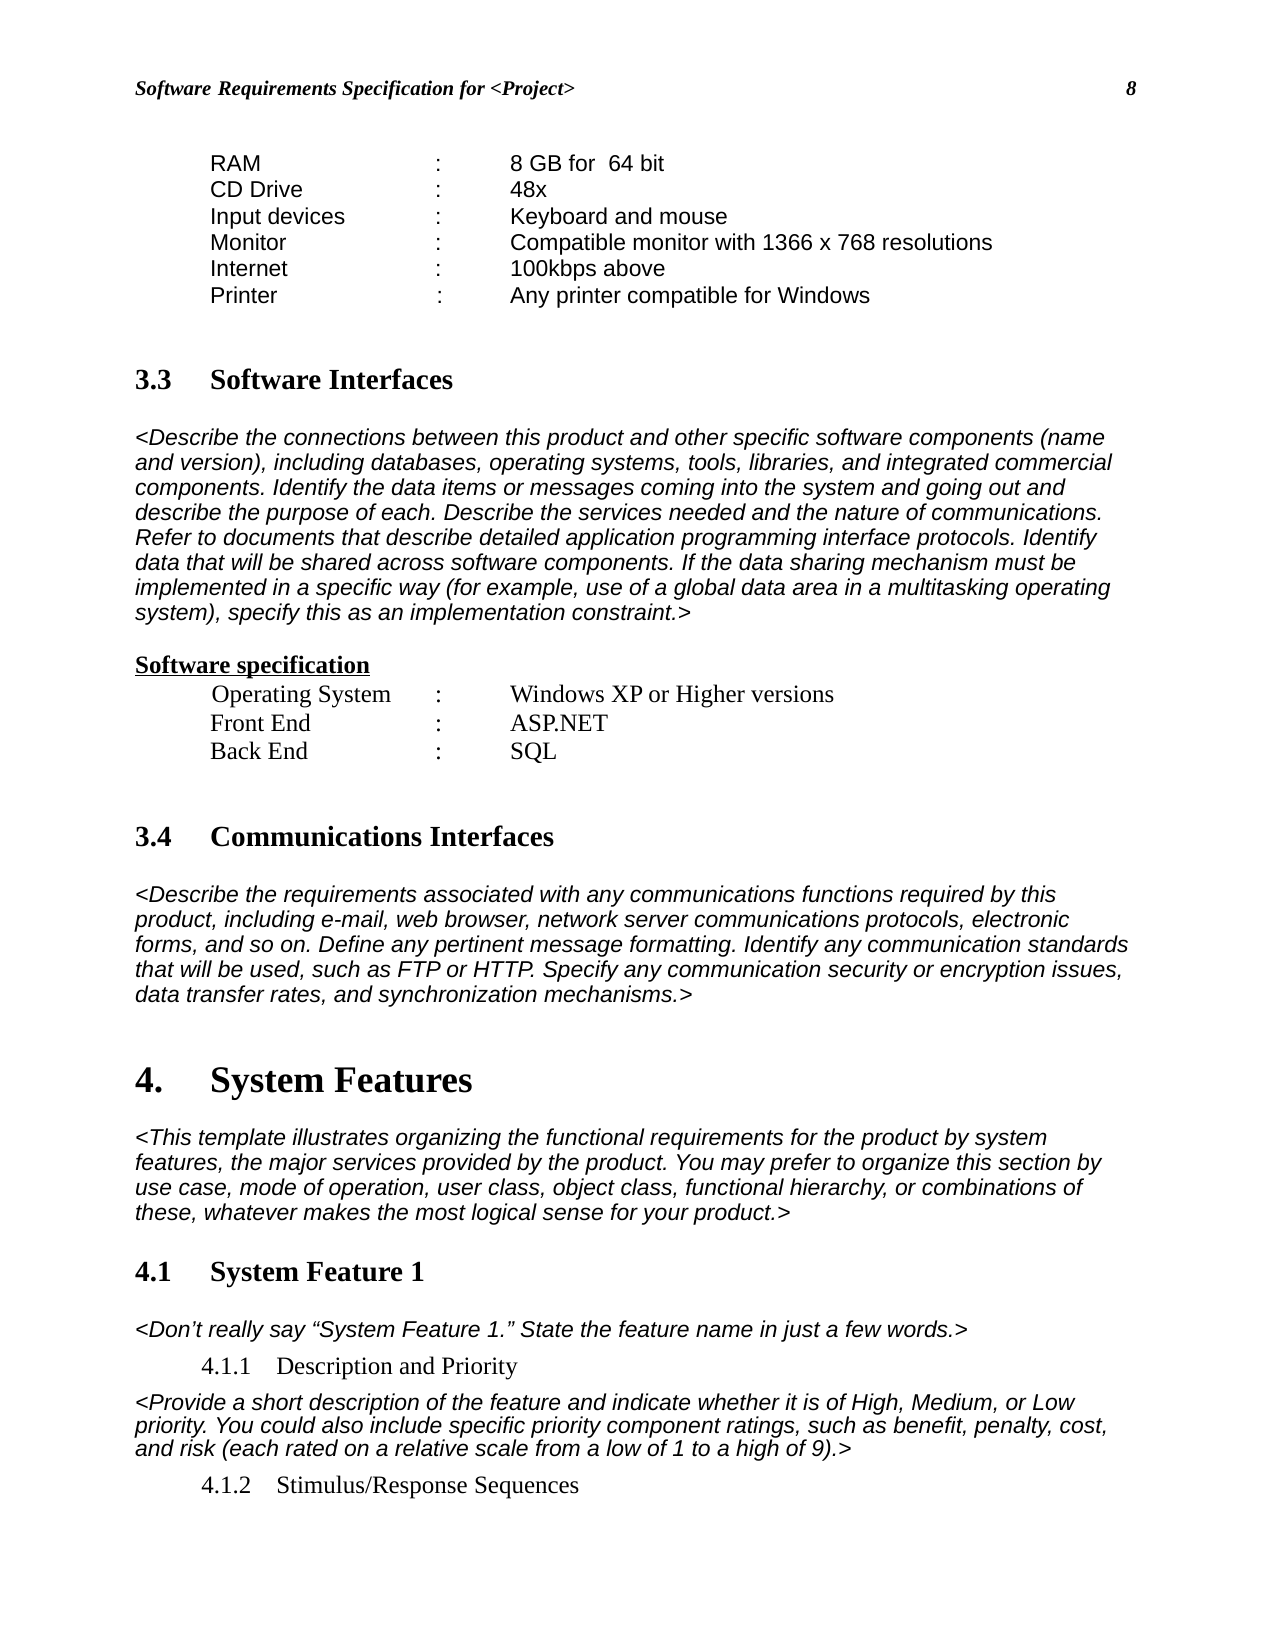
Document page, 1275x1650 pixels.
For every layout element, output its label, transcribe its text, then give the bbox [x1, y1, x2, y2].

text Front End : ASP.NET [210, 708, 1140, 736]
text Printer : Any printer compatible for Windows [210, 282, 1140, 308]
text <Describe the connections between this product and other specific software components (name and version), including databases, operating systems, tools, libraries, and integrated commercial components. Identify the data items or messages coming into the system and going out and describe the purpose of each. Describe the services needed and the nature of communications. Refer to documents that describe detailed application programming interface protocols. Identify data that will be shared across software components. If the data sharing mechanism must be implemented in a specific way (for example, use of a global data area in a multitasking operating system), specify this as an implementation constraint.> [135, 425, 1140, 625]
text RAM : 8 GB for 64 bit [210, 150, 1140, 176]
text Operating System : Windows XP or Higher versions [135, 679, 1140, 708]
subtitle System Feature 1 [135, 1254, 1140, 1288]
text <Provide a short description of the feature and indicate whether it is of High, Medium, or Low priority. You could also include specific priority component ratings, such as benefit, penalty, cost, and risk (each rated on a relative scale from a low of 1 to a high of 9).> [135, 1392, 1140, 1461]
subtitle System Features [135, 1057, 1140, 1100]
text <Don’t really say “System Feature 1.” State the feature name in just a few words.> [135, 1317, 1140, 1342]
subtitle Software Interfaces [135, 362, 1140, 396]
text CD Drive : 48x [210, 176, 1140, 203]
text Input devices : Keyboard and mouse [210, 203, 1140, 229]
text Software specification [135, 650, 1140, 679]
subtitle Communications Interfaces [135, 819, 1140, 853]
text 4.1.1 Description and Priority [201, 1354, 1140, 1379]
text Back End : SQL [210, 736, 1140, 765]
text <Describe the requirements associated with any communications functions required by this product, including e-mail, web browser, network server communications protocols, electronic forms, and so on. Define any pertinent message formatting. Identify any communication standards that will be used, such as FTP or HTTP. Specify any communication security or encryption issues, data transfer rates, and synchronization mechanisms.> [135, 882, 1140, 1007]
text Internet : 100kbps above [210, 255, 1140, 282]
text <This template illustrates organizing the functional requirements for the product by system features, the major services provided by the product. You may prefer to organize this section by use case, mode of operation, user class, object class, functional hierarchy, or combinations of these, whatever makes the most logical sense for your product.> [135, 1125, 1140, 1225]
text 4.1.2 Stimulus/Response Sequences [201, 1473, 1140, 1498]
text Monitor : Compatible monitor with 1366 x 768 resolutions [210, 229, 1140, 255]
